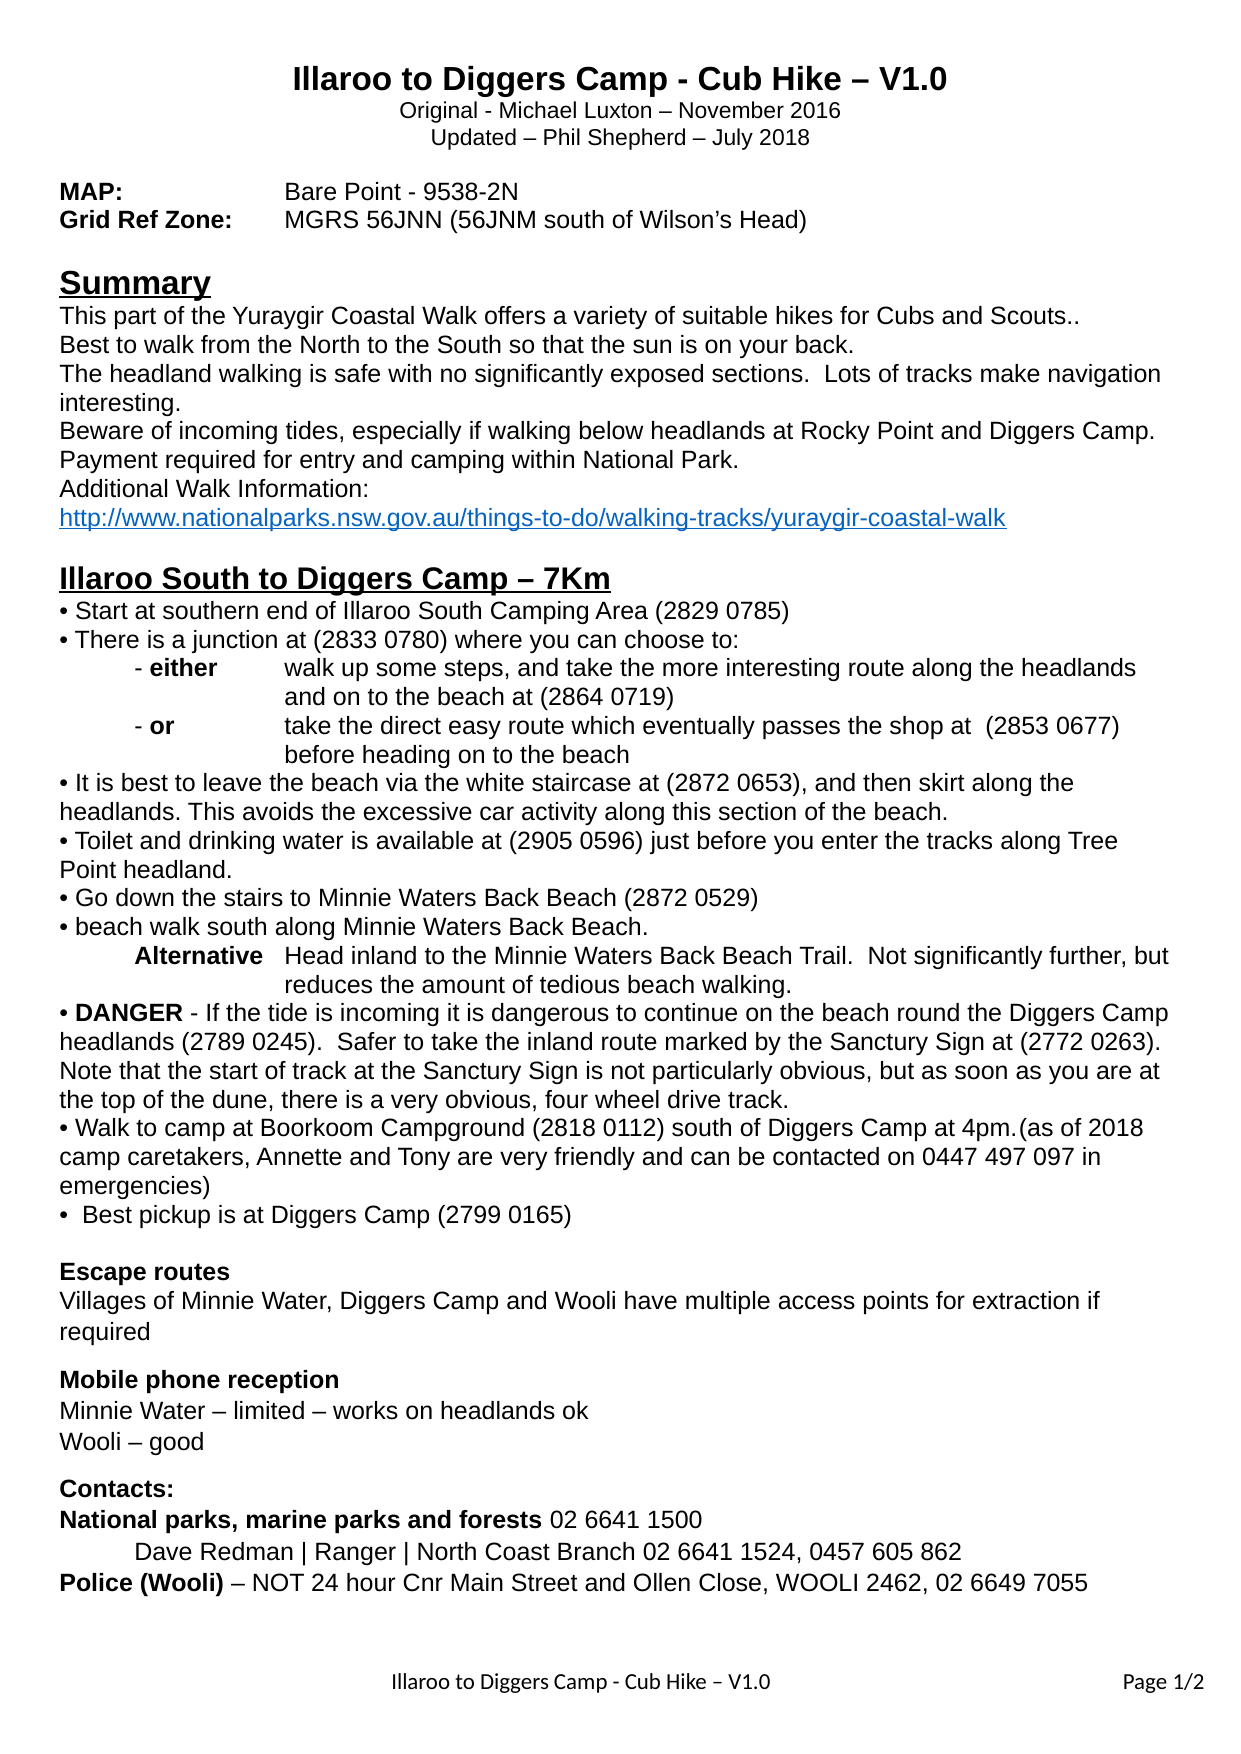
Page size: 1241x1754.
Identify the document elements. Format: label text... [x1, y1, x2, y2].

text The headland walking is safe with no significantly exposed sections. Lots of tracks make navigation interesting. Beware of incoming tides, especially if walking below headlands at Rocky Point and Diggers Camp. [59, 359, 1181, 445]
text • Go down the stairs to Minnie Waters Back Beach (2872 0529) [59, 883, 1181, 912]
text MAP: Bare Point - 9538-2N [59, 177, 1181, 205]
text Escape routes [59, 1257, 1181, 1286]
text Illaroo to Diggers Camp - Cub Hike – V1.0 [59, 59, 1181, 97]
text • Toilet and drinking water is available at (2905 0596) just before you enter the tracks along Tree Point headland. [59, 826, 1181, 883]
text • DANGER - If the tide is incoming it is dangerous to continue on the beach round the Diggers Camp headlands (2789 0245). Safer to take the inland route marked by the Sanctury Sign at (2772 0263). Note that the start of track at the Sanctury Sign is not particularly obvious, but as soon as you are at the top of the dune, there is a very obvious, four wheel drive track. [59, 998, 1181, 1113]
text Additional Walk Information: [59, 474, 1181, 502]
text Mobile phone reception Minnie Water – limited – works on headlands ok Wooli – good [59, 1365, 1181, 1456]
text • There is a junction at (2833 0780) where you can choose to: - either walk up some steps, and take the more interesting route along the headlands and on to the beach at (2864 0719) [59, 625, 1181, 711]
text Illaroo South to Diggers Camp – 7Km [59, 560, 1181, 596]
text Villages of Minnie Water, Diggers Camp and Wooli have multiple access points for extraction if required [59, 1286, 1181, 1346]
text Summary [59, 263, 1181, 301]
text Best to walk from the North to the South so that the sun is on your back. [59, 330, 1181, 359]
text Original - Michael Luxton – November 2016 Updated – Phil Shepherd – July 2018 [59, 97, 1181, 177]
text • beach walk south along Minnie Waters Back Beach. Alternative Head inland to the Minnie Waters Back Beach Trail. Not significantly further, but reduces the amount of tedious beach walking. [59, 912, 1181, 998]
text http://www.nationalparks.nsw.gov.au/things-to-do/walking-tracks/yuraygir-coastal-walk [59, 502, 1181, 531]
text • It is best to leave the beach via the white staircase at (2872 0653), and then skirt along the headlands. This avoids the excessive car activity along this section of the beach. [59, 768, 1181, 826]
text Payment required for entry and camping within National Park. [59, 445, 1181, 474]
text • Start at southern end of Illaroo South Camping Area (2829 0785) [59, 596, 1181, 625]
text This part of the Yuraygir Coastal Walk offers a variety of suitable hikes for Cubs and Scouts.. [59, 301, 1181, 330]
text • Best pickup is at Diggers Camp (2799 0165) [59, 1200, 1181, 1228]
text • Walk to camp at Boorkoom Campground (2818 0112) south of Diggers Camp at 4pm.(as of 2018 camp caretakers, Annette and Tony are very friendly and can be contacted on 0447 497 097 in emergencies) [59, 1113, 1181, 1200]
text Grid Ref Zone: MGRS 56JNN (56JNM south of Wilson’s Head) [59, 205, 1181, 234]
text - or take the direct easy route which eventually passes the shop at (2853 0677) before heading on to the beach [59, 711, 1181, 768]
text Contacts: National parks, marine parks and forests 02 6641 1500 Dave Redman | Ranger | North Coast Branch 02 6641 1524, 0457 605 862 Police (Wooli) – NOT 24 hour Cnr Main Street and Ollen Close, WOOLI 2462, 02 6649 7055 [59, 1474, 1181, 1596]
